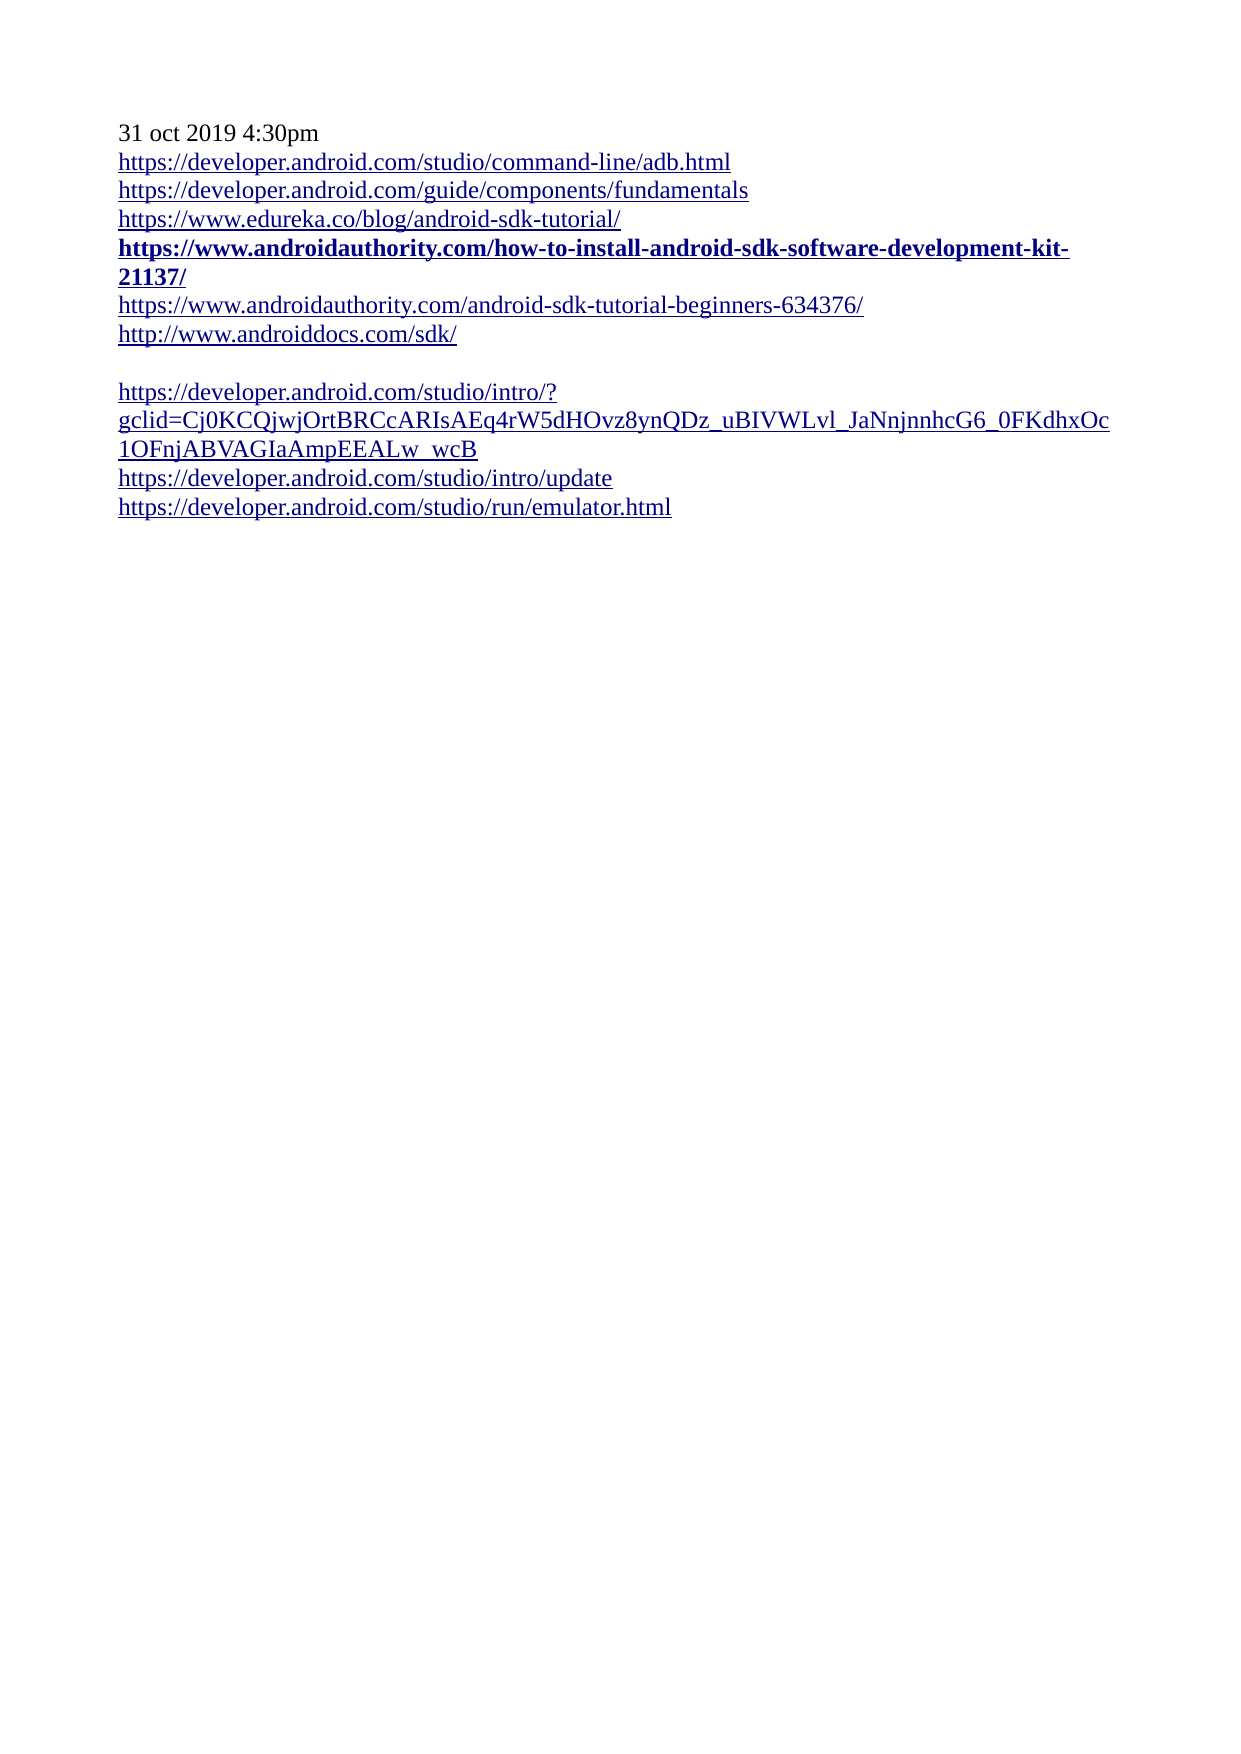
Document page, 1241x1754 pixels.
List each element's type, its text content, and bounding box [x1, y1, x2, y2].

text https://developer.android.com/studio/intro/?gclid=Cj0KCQjwjOrtBRCcARIsAEq4rW5dHOvz8ynQDz_uBIVWLvl_JaNnjnnhcG6_0FKdhxOc1OFnjABVAGIaAmpEEALw_wcB [118, 377, 1122, 463]
text 31 oct 2019 4:30pm [118, 118, 1122, 147]
text https://www.androidauthority.com/android-sdk-tutorial-beginners-634376/ [118, 291, 1122, 319]
text https://www.edureka.co/blog/android-sdk-tutorial/ [118, 204, 1122, 233]
text https://developer.android.com/studio/intro/update [118, 463, 1122, 492]
text https://developer.android.com/studio/run/emulator.html [118, 492, 1122, 521]
text https://developer.android.com/studio/command-line/adb.html [118, 147, 1122, 176]
text http://www.androiddocs.com/sdk/ [118, 319, 1122, 348]
text https://developer.android.com/guide/components/fundamentals [118, 176, 1122, 204]
text https://www.androidauthority.com/how-to-install-android-sdk-software-development-kit-21137/ [118, 233, 1122, 291]
